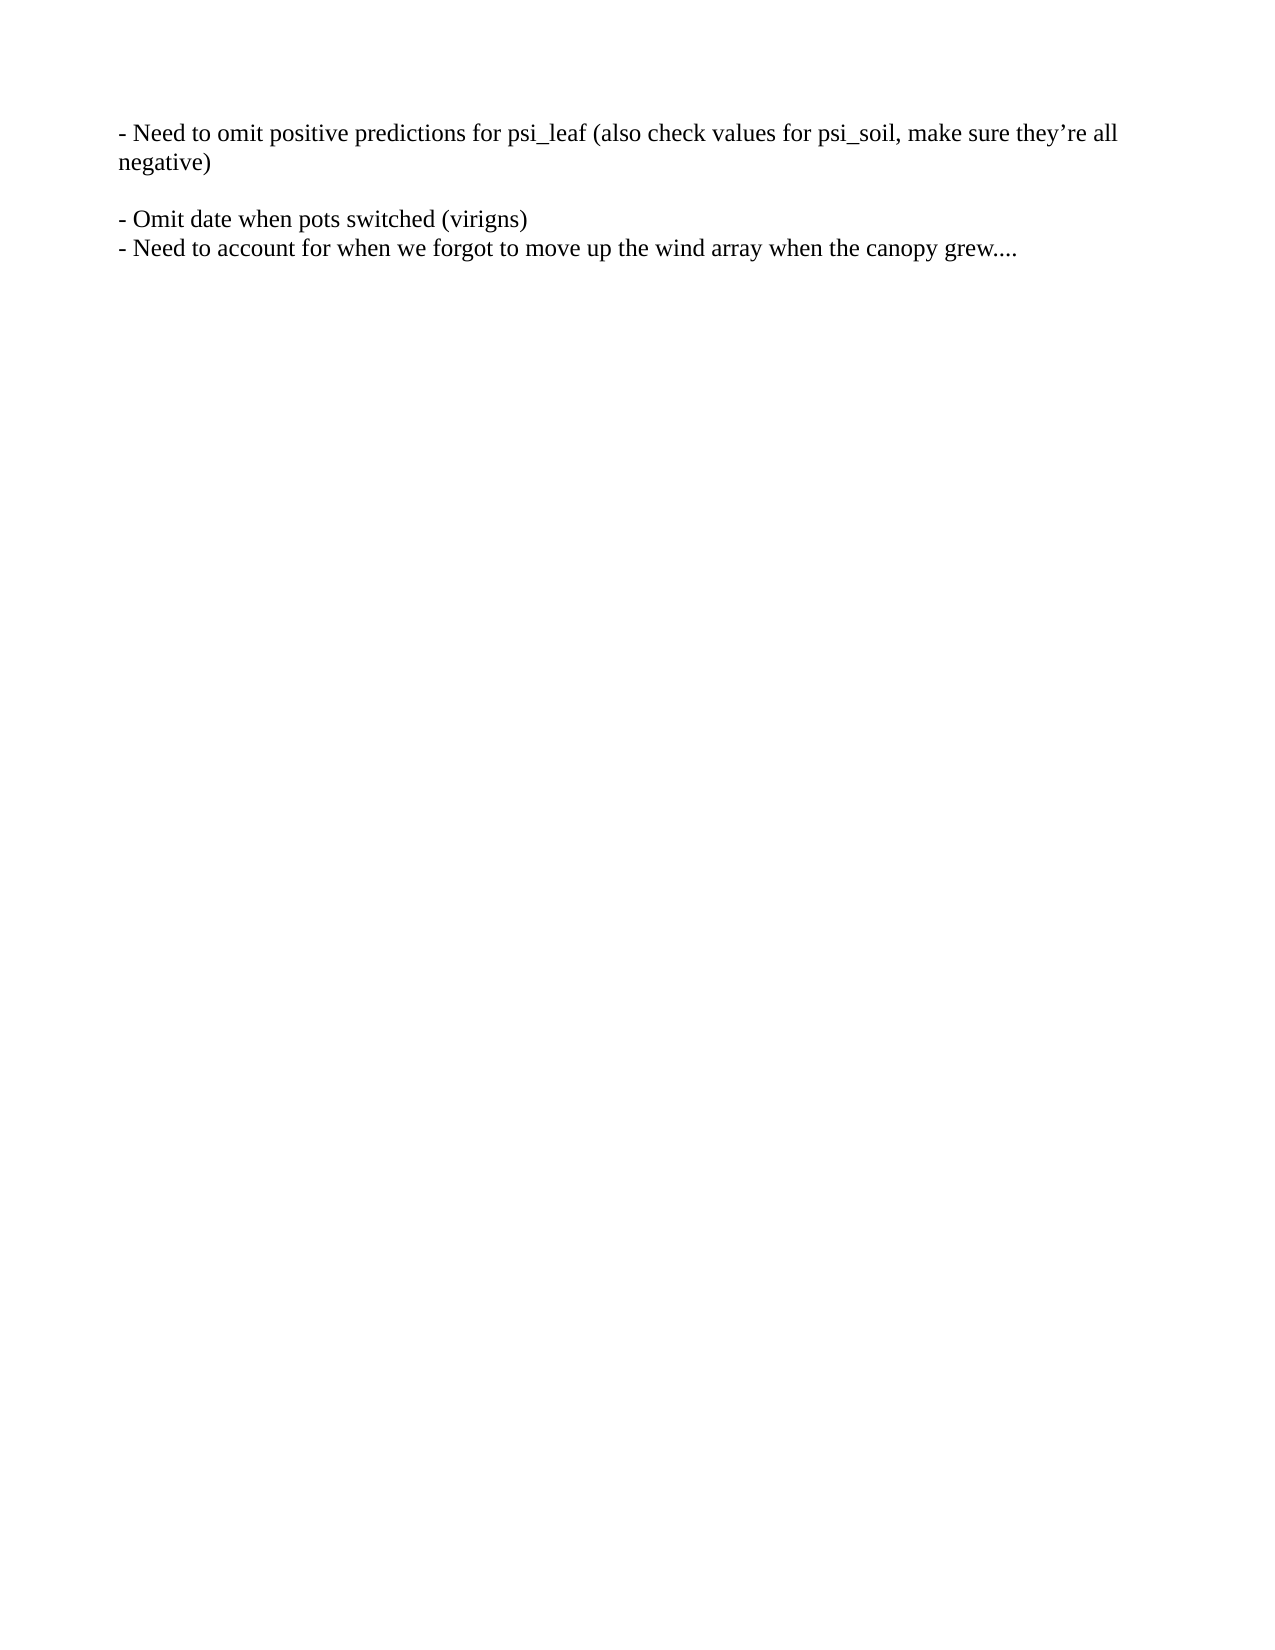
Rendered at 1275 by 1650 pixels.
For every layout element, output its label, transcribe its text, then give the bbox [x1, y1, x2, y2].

text - Need to omit positive predictions for psi_leaf (also check values for psi_soil, make sure they’re all negative) [118, 118, 1157, 176]
text - Omit date when pots switched (virigns) [118, 204, 1157, 233]
text - Need to account for when we forgot to move up the wind array when the canopy grew.... [118, 233, 1157, 262]
